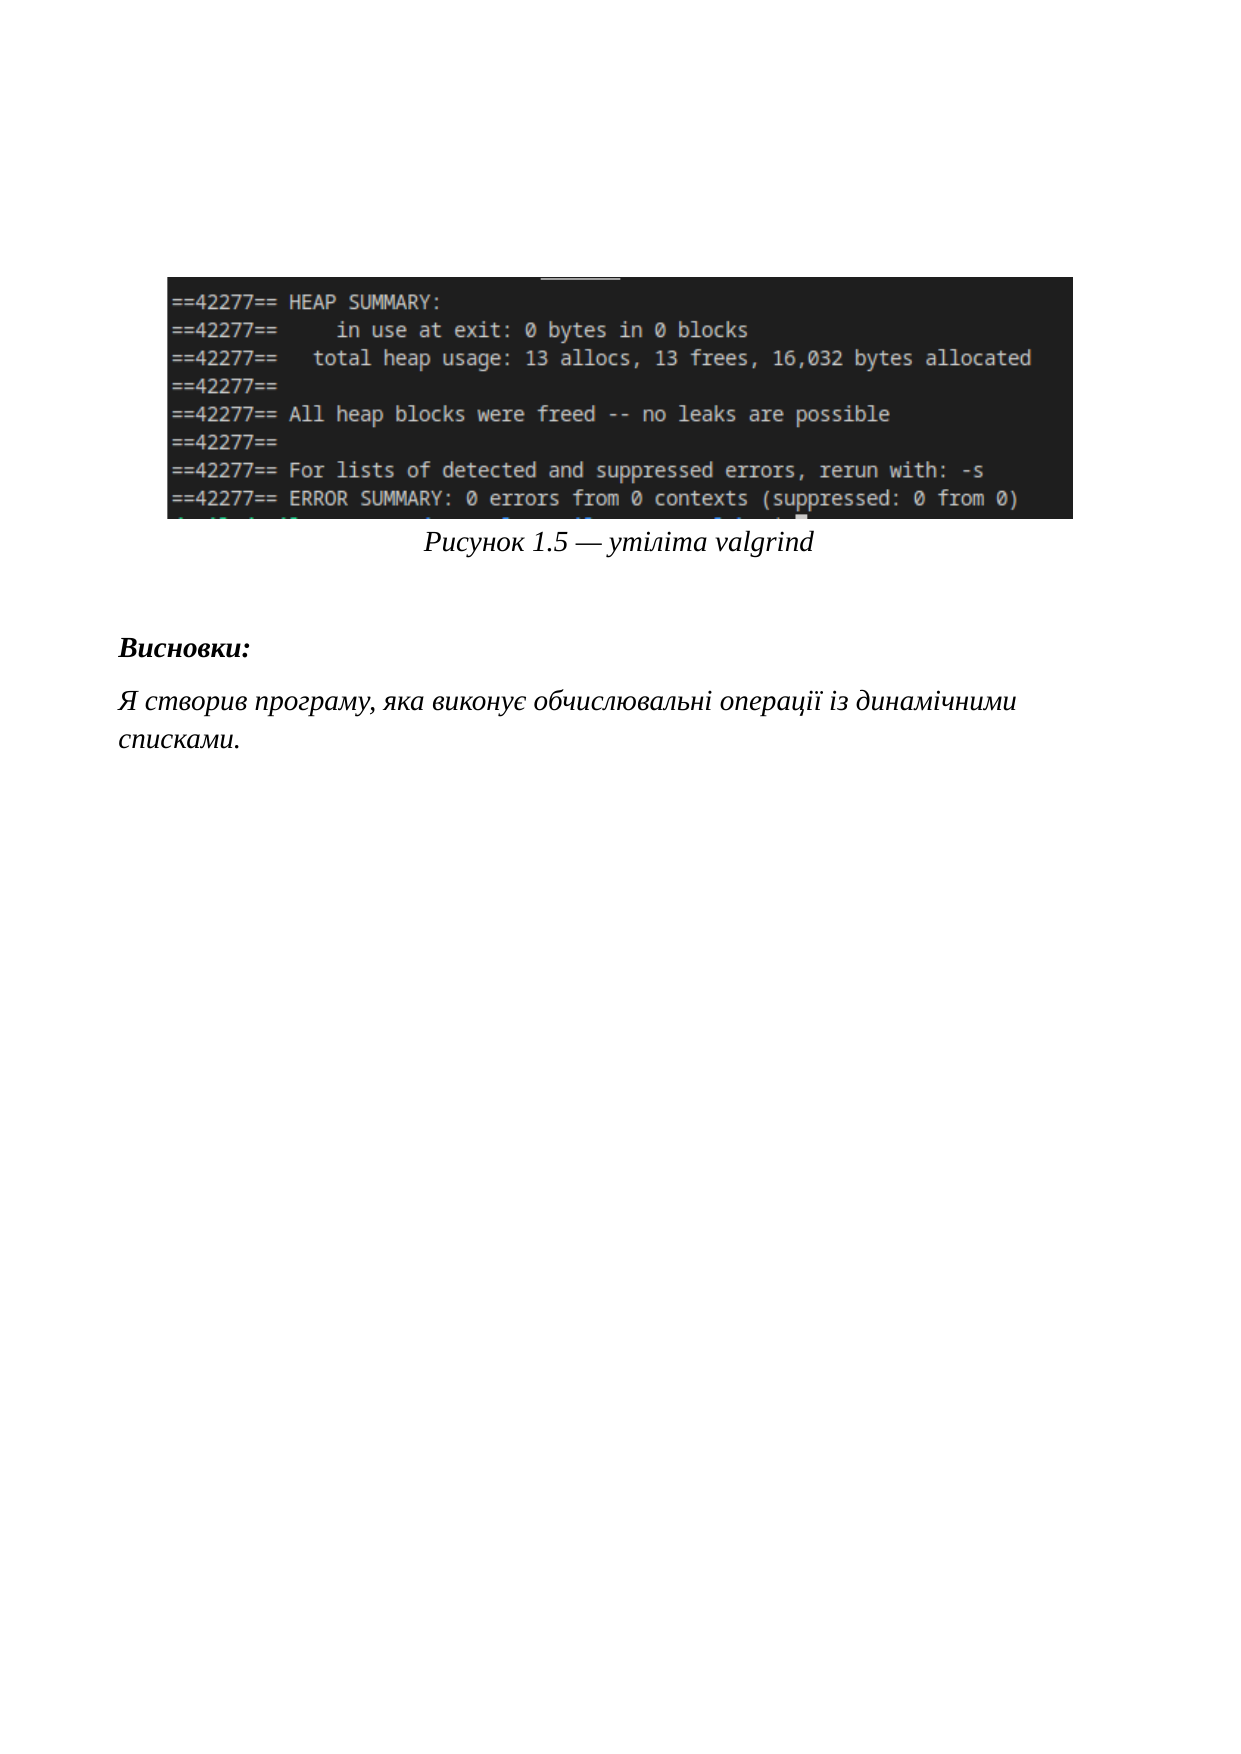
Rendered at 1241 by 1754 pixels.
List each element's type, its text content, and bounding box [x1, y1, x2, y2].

picture [167, 277, 1073, 519]
text Рисунок 1.5 — утіліта valgrind [118, 277, 1122, 557]
text Висновки: [118, 630, 1122, 663]
text Я створив програму, яка виконує обчислювальні операції із динамічними списками. [118, 683, 1122, 755]
